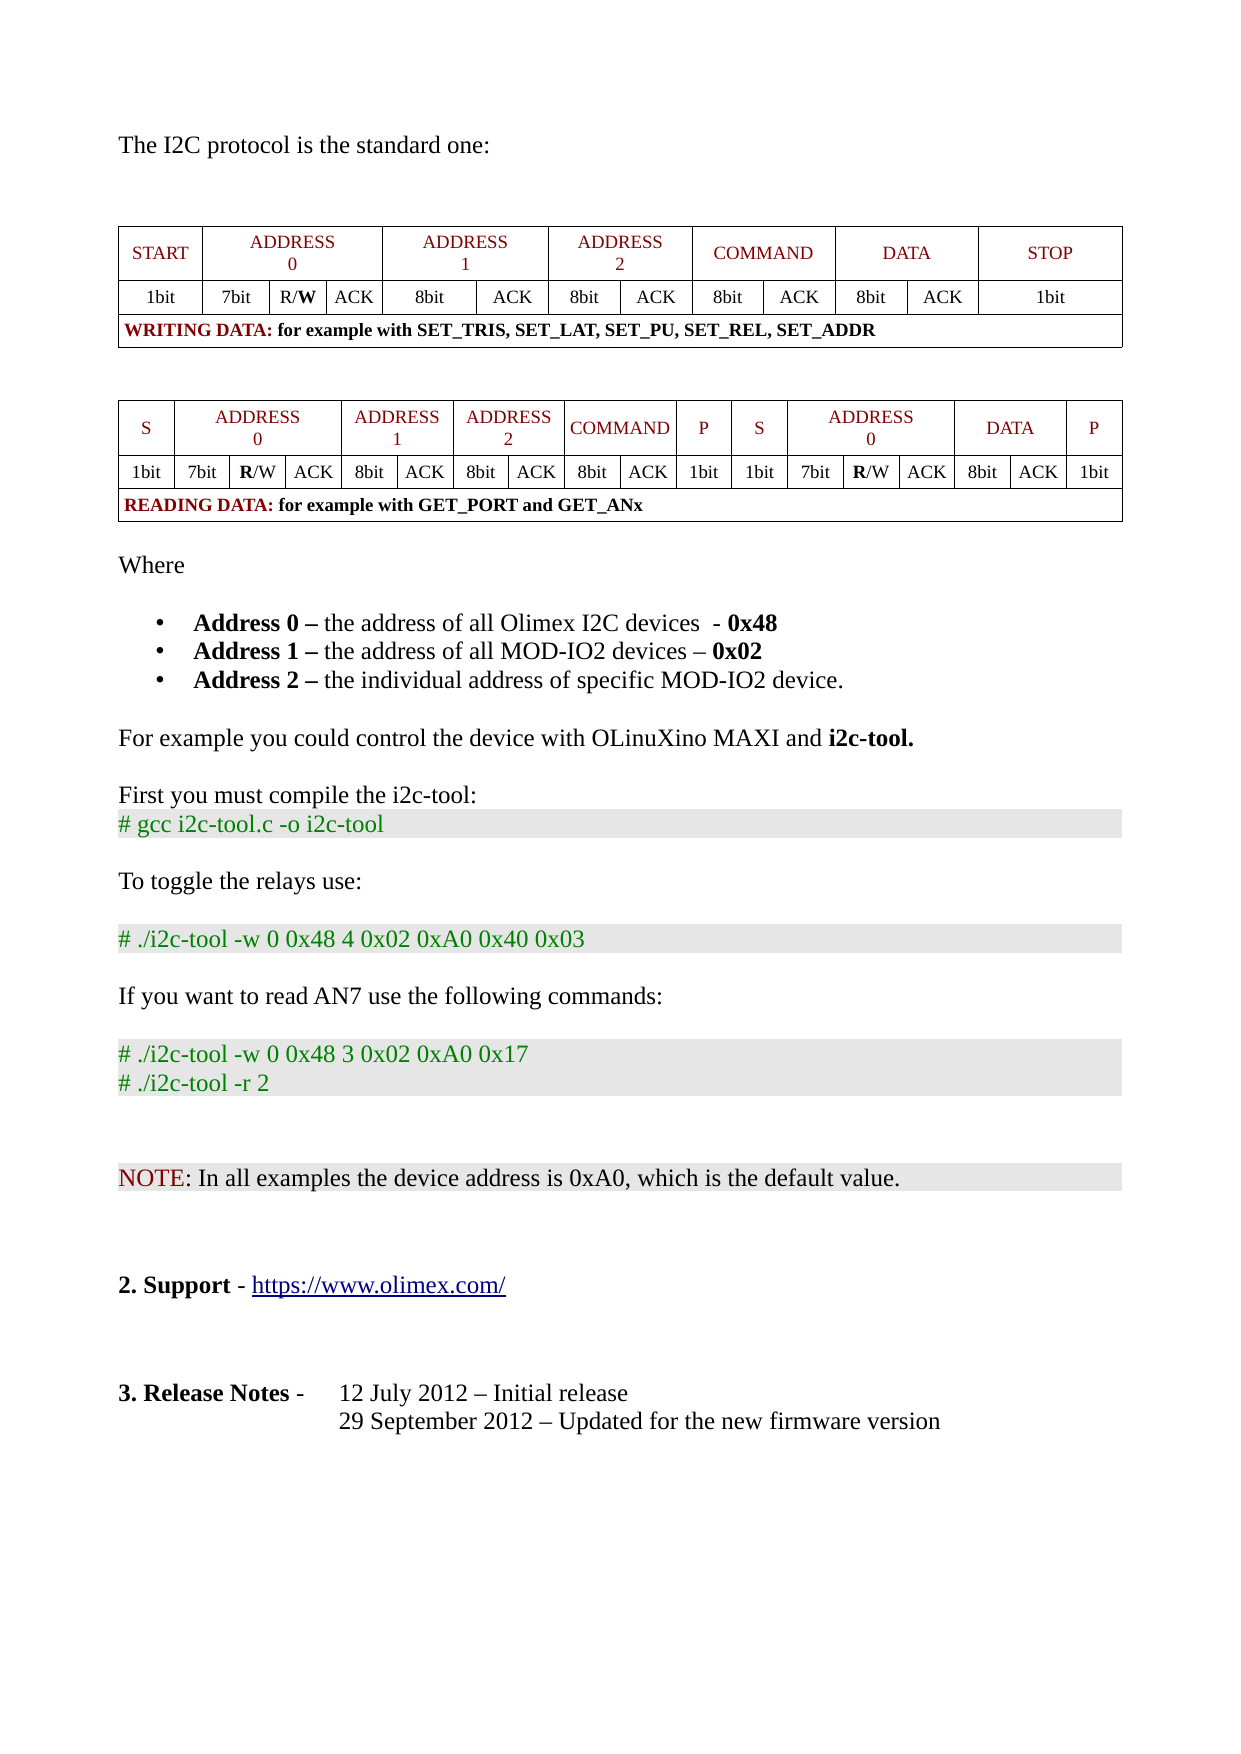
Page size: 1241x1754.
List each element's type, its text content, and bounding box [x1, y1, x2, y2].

text If you want to read AN7 use the following commands: [118, 981, 1122, 1010]
text First you must compile the i2c-tool: [118, 780, 1122, 809]
table_header P [1067, 401, 1122, 455]
table_cell WRITING DATA: for example with SET_TRIS, SET_LAT, SET_PU, SET_REL, SET_ADDR [119, 315, 1122, 347]
table_cell READING DATA: for example with GET_PORT and GET_ANx [119, 489, 1122, 521]
text For example you could control the device with OLinuXino MAXI and i2c-tool. [118, 723, 1122, 751]
table_cell 7bit [175, 456, 229, 488]
table_cell 1bit [979, 281, 1122, 313]
table_header ADDRESS 2 [454, 401, 564, 455]
text 3. Release Notes - 12 July 2012 – Initial release 29 September 2012 – Updated for the new firmware version [118, 1378, 1122, 1435]
table_cell ACK [908, 281, 978, 313]
table_cell ACK [286, 456, 341, 488]
text # ./i2c-tool -w 0 0x48 3 0x02 0xA0 0x17 [118, 1039, 1122, 1068]
text Where [118, 550, 1122, 579]
text To toggle the relays use: [118, 866, 1122, 895]
table_header COMMAND [565, 401, 676, 455]
table_cell 8bit [342, 456, 397, 488]
table_cell ACK [477, 281, 548, 313]
table_header DATA [836, 227, 978, 280]
table_cell 7bit [203, 281, 269, 313]
table_cell 7bit [788, 456, 843, 488]
text # ./i2c-tool -w 0 0x48 4 0x02 0xA0 0x40 0x03 [118, 924, 1122, 953]
table_header S [732, 401, 787, 455]
text # ./i2c-tool -r 2 [118, 1068, 1122, 1096]
table_cell R/W [230, 456, 285, 488]
table_header ADDRESS 1 [383, 227, 548, 280]
table_header COMMAND [693, 227, 835, 280]
table_cell 1bit [732, 456, 787, 488]
table_cell R/W [270, 281, 326, 313]
table_cell 8bit [565, 456, 620, 488]
table_cell ACK [509, 456, 564, 488]
table_cell 1bit [677, 456, 731, 488]
list Address 1 – the address of all MOD-IO2 devices – 0x02 [156, 636, 1122, 665]
table_cell 1bit [119, 456, 174, 488]
table_header ADDRESS 2 [549, 227, 692, 280]
table_cell ACK [621, 281, 692, 313]
table_header S [119, 401, 174, 455]
table_cell 1bit [1067, 456, 1122, 488]
table_cell ACK [764, 281, 835, 313]
table_cell 8bit [383, 281, 476, 313]
list Address 2 – the individual address of specific MOD-IO2 device. [156, 665, 1122, 694]
table_cell 8bit [454, 456, 508, 488]
text The I2C protocol is the standard one: [118, 131, 1122, 159]
table_cell ACK [900, 456, 954, 488]
table_cell 8bit [836, 281, 907, 313]
table_header P [677, 401, 731, 455]
table_cell ACK [621, 456, 676, 488]
table_cell 8bit [955, 456, 1010, 488]
table_cell R/W [844, 456, 899, 488]
table_header START [119, 227, 202, 280]
table_cell ACK [327, 281, 382, 313]
table_header DATA [955, 401, 1066, 455]
table_header ADDRESS 1 [342, 401, 453, 455]
table_header ADDRESS 0 [203, 227, 382, 280]
table_cell 8bit [549, 281, 620, 313]
table_cell ACK [398, 456, 453, 488]
table_cell ACK [1011, 456, 1066, 488]
table_cell 8bit [693, 281, 763, 313]
table_header ADDRESS 0 [788, 401, 954, 455]
table_cell 1bit [119, 281, 202, 313]
table_header STOP [979, 227, 1122, 280]
text NOTE: In all examples the device address is 0xA0, which is the default value. [118, 1163, 1122, 1191]
list Address 0 – the address of all Olimex I2C devices - 0x48 [156, 608, 1122, 636]
text # gcc i2c-tool.c -o i2c-tool [118, 809, 1122, 838]
text 2. Support - https://www.olimex.com/ [118, 1270, 1122, 1299]
table_header ADDRESS 0 [175, 401, 341, 455]
